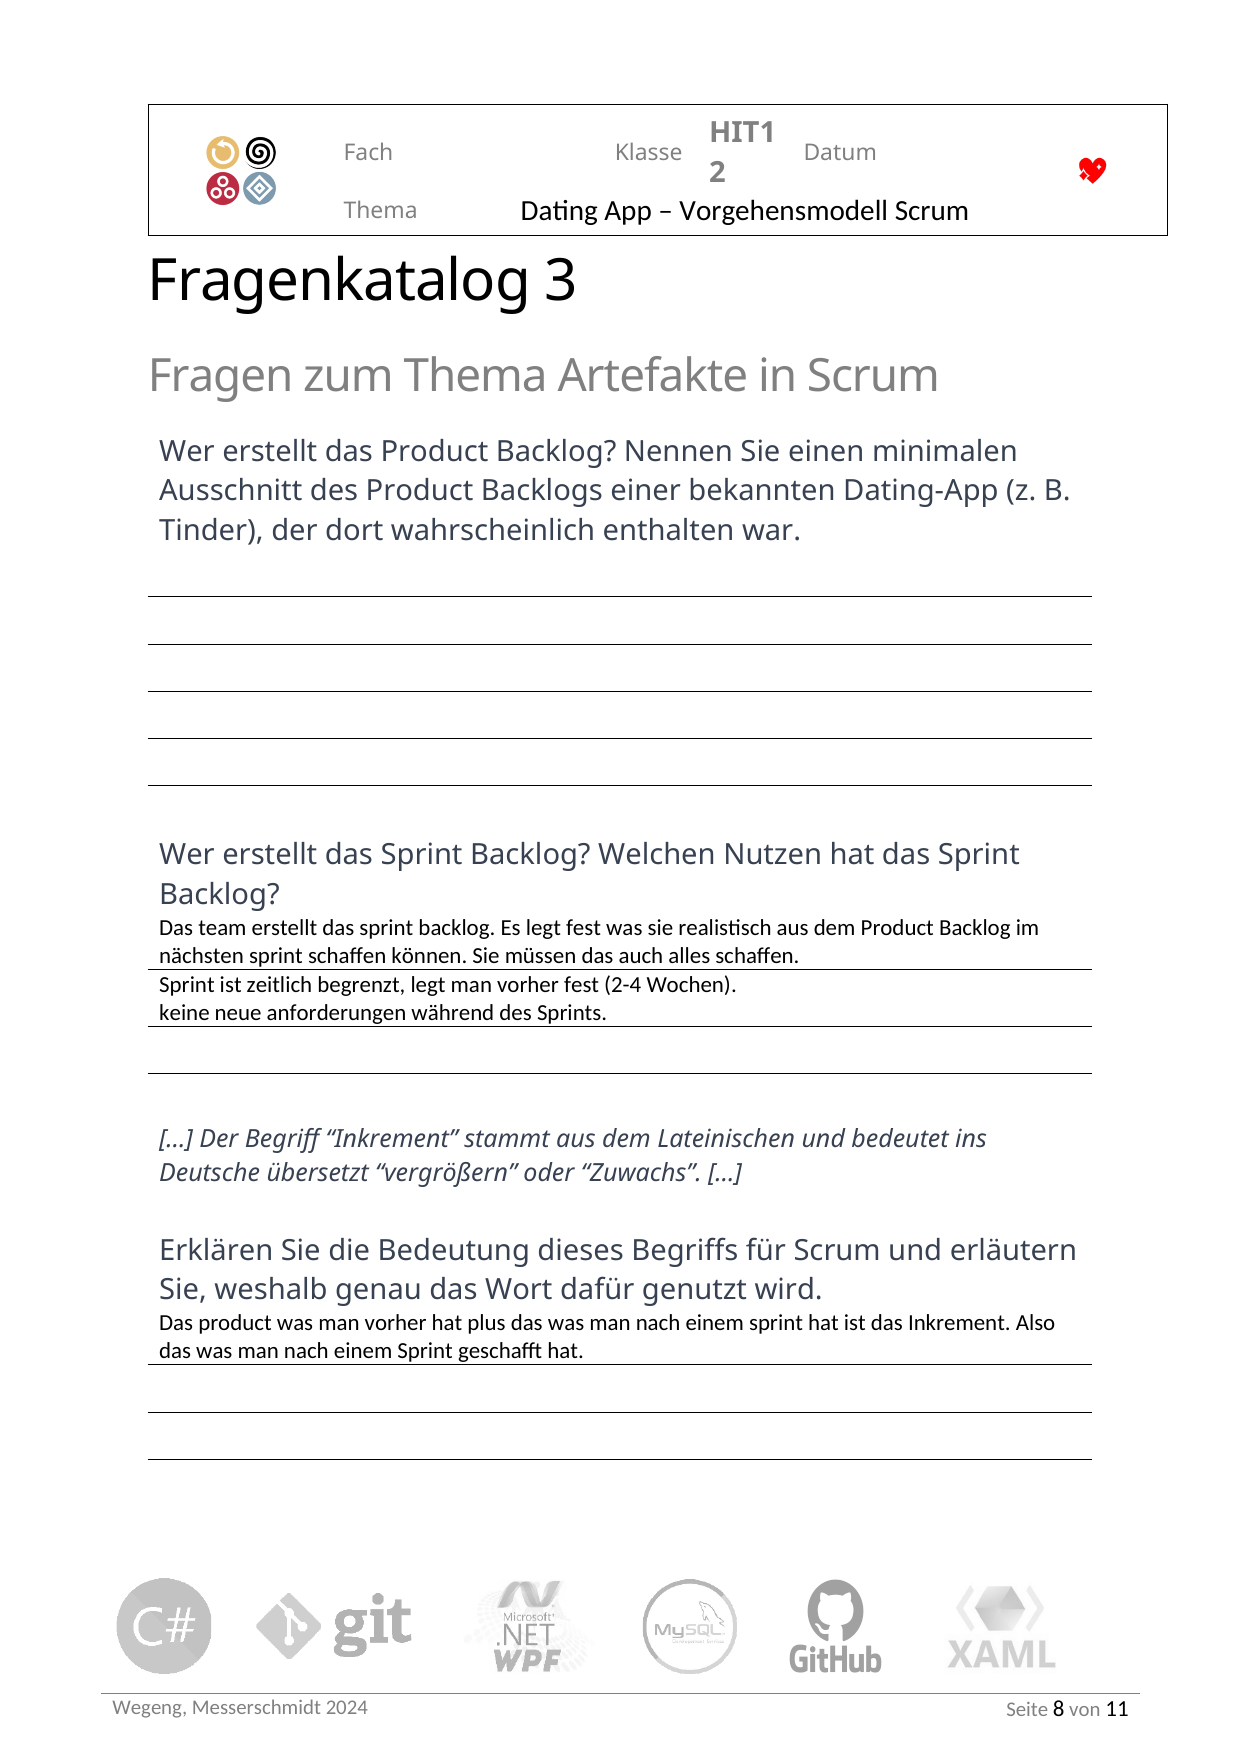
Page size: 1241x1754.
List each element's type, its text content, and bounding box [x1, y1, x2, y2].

table_cell Sprint ist zeitlich begrenzt, legt man vorher fest (2-4 Wochen). keine neue anforderungen während des Sprints. [148, 970, 1092, 1026]
table_cell [148, 645, 1092, 691]
picture [456, 1579, 599, 1674]
picture [808, 1578, 885, 1674]
table_header […] Der Begriff “Inkrement” stammt aus dem Lateinischen und bedeutet ins Deutsche übersetzt “vergrößern” oder “Zuwachs”. […] Erklären Sie die Bedeutung dieses Begriffs für Scrum und erläutern Sie, weshalb genau das Wort dafür genutzt wird. [148, 1121, 1092, 1308]
picture [200, 133, 280, 206]
table_header Wer erstellt das Sprint Backlog? Welchen Nutzen hat das Sprint Backlog? [148, 833, 1092, 913]
picture [642, 1579, 737, 1674]
table_header Wer erstellt das Product Backlog? Nennen Sie einen minimalen Ausschnitt des Product Backlogs einer bekannten Dating-App (z. B. Tinder), der dort wahrscheinlich enthalten war. [148, 430, 1092, 549]
picture [1073, 154, 1112, 185]
table_cell [148, 1027, 1092, 1073]
picture [256, 1593, 412, 1659]
text Fragenkatalog 3 [148, 238, 1093, 317]
table_cell Das team erstellt das sprint backlog. Es legt fest was sie realistisch aus dem Product Backlog im nächsten sprint schaffen können. Sie müssen das auch alles schaffen. [148, 913, 1092, 969]
table_cell [148, 1413, 1092, 1459]
table_cell [148, 692, 1092, 738]
table_cell [148, 549, 1092, 596]
table_cell Das product was man vorher hat plus das was man nach einem sprint hat ist das Inkrement. Also das was man nach einem Sprint geschafft hat. [148, 1308, 1092, 1364]
table_cell [148, 739, 1092, 785]
picture [116, 1578, 212, 1674]
picture [937, 1578, 1066, 1674]
table_cell [148, 1365, 1092, 1412]
text Fragen zum Thema Artefakte in Scrum [148, 342, 1093, 405]
table_cell [148, 597, 1092, 643]
